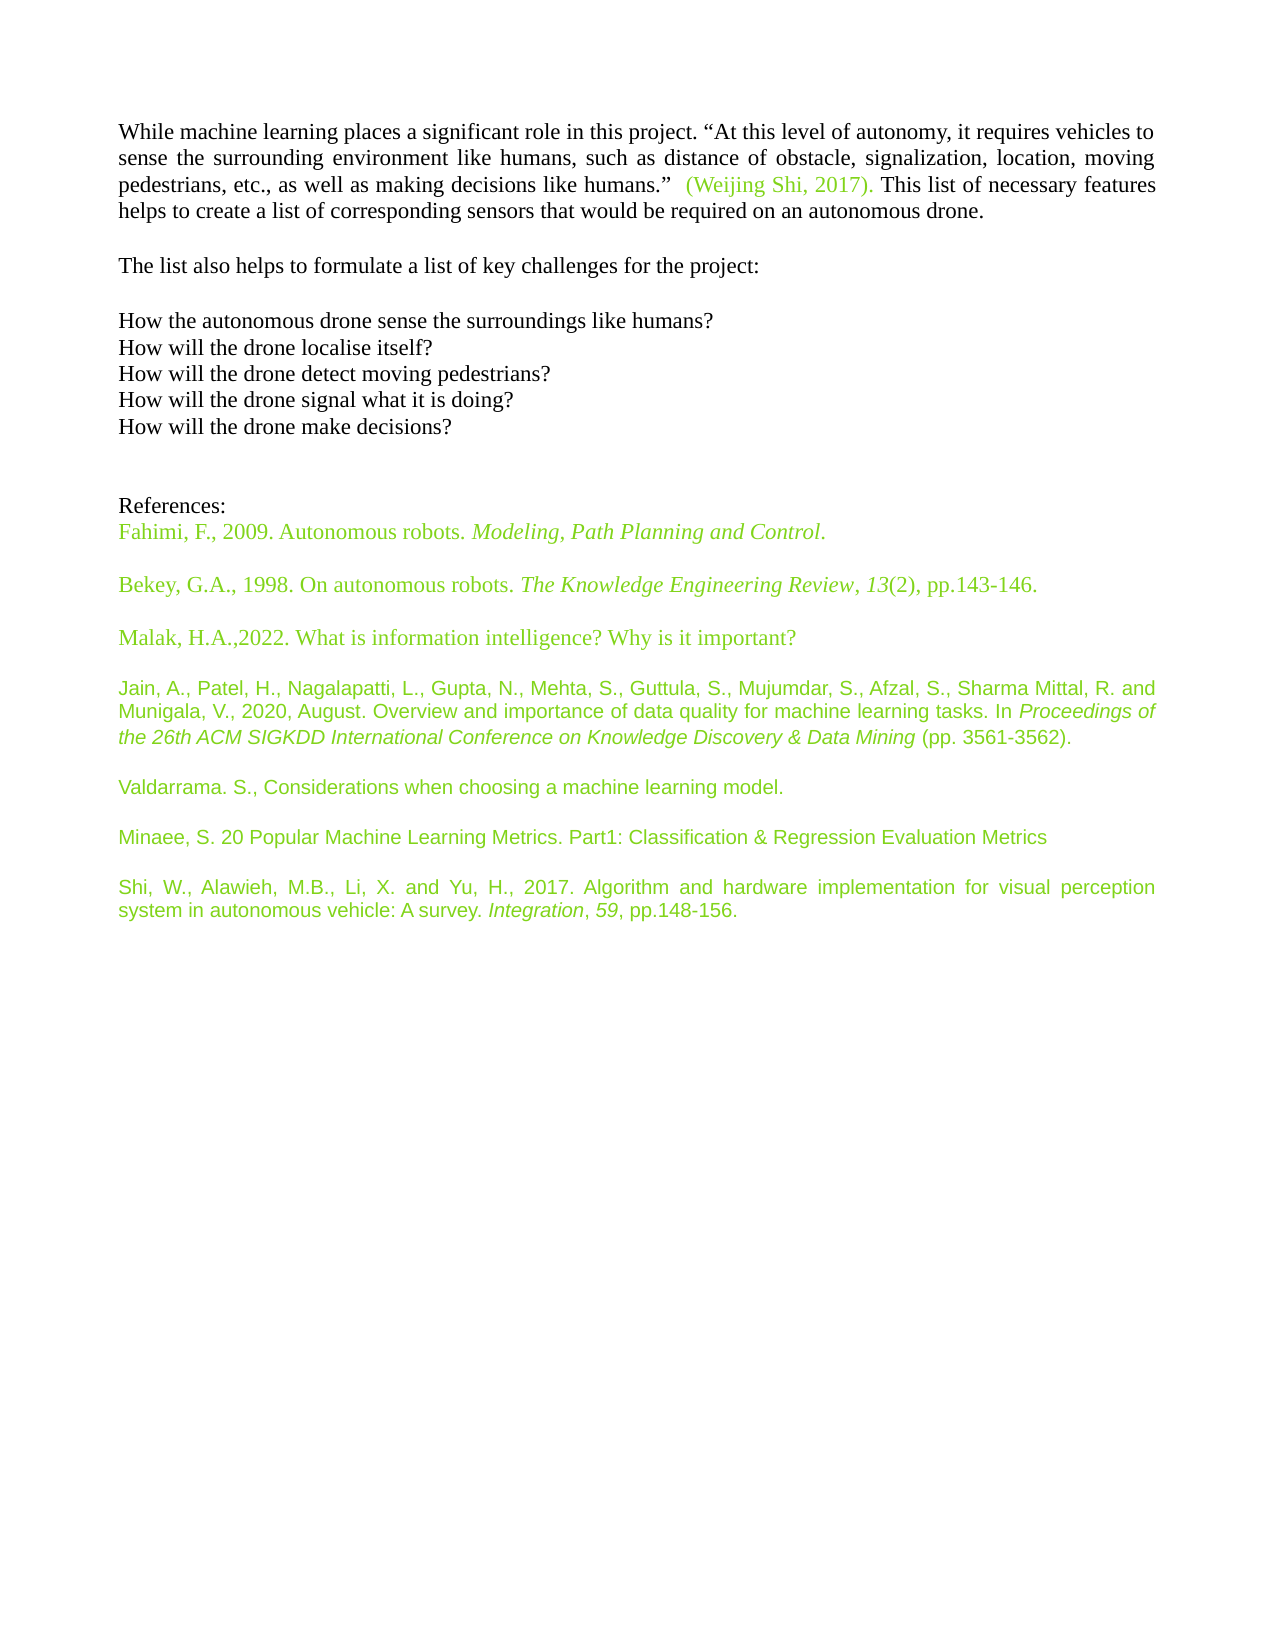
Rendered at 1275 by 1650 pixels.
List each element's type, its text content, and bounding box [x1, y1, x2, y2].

text Fahimi, F., 2009. Autonomous robots. Modeling, Path Planning and Control. [118, 518, 1157, 544]
text References: [118, 492, 1157, 518]
text How will the drone make decisions? [118, 413, 1157, 439]
text Malak, H.A.,2022. What is information intelligence? Why is it important? [118, 624, 1157, 650]
text Valdarrama. S., Considerations when choosing a machine learning model. [118, 776, 1157, 799]
text How will the drone localise itself? [118, 334, 1157, 360]
text Minaee, S. 20 Popular Machine Learning Metrics. Part1: Classification & Regression Evaluation Metrics [118, 825, 1157, 849]
text The list also helps to formulate a list of key challenges for the project: [118, 252, 1157, 279]
text While machine learning places a significant role in this project. “At this level of autonomy, it requires vehicles to sense the surrounding environment like humans, such as distance of obstacle, signalization, location, moving pedestrians, etc., as well as making decisions like humans.” (Weijing Shi, 2017). This list of necessary features helps to create a list of corresponding sensors that would be required on an autonomous drone. [118, 118, 1157, 223]
text Jain, A., Patel, H., Nagalapatti, L., Gupta, N., Mehta, S., Guttula, S., Mujumdar, S., Afzal, S., Sharma Mittal, R. and Munigala, V., 2020, August. Overview and importance of data quality for machine learning tasks. In Proceedings of the 26th ACM SIGKDD International Conference on Knowledge Discovery & Data Mining (pp. 3561-3562). [118, 676, 1157, 749]
text Bekey, G.A., 1998. On autonomous robots. The Knowledge Engineering Review, 13(2), pp.143-146. [118, 571, 1157, 597]
text How will the drone detect moving pedestrians? [118, 360, 1157, 386]
text Shi, W., Alawieh, M.B., Li, X. and Yu, H., 2017. Algorithm and hardware implementation for visual perception system in autonomous vehicle: A survey. Integration, 59, pp.148-156. [118, 875, 1157, 922]
text How will the drone signal what it is doing? [118, 386, 1157, 413]
text How the autonomous drone sense the surroundings like humans? [118, 307, 1157, 334]
